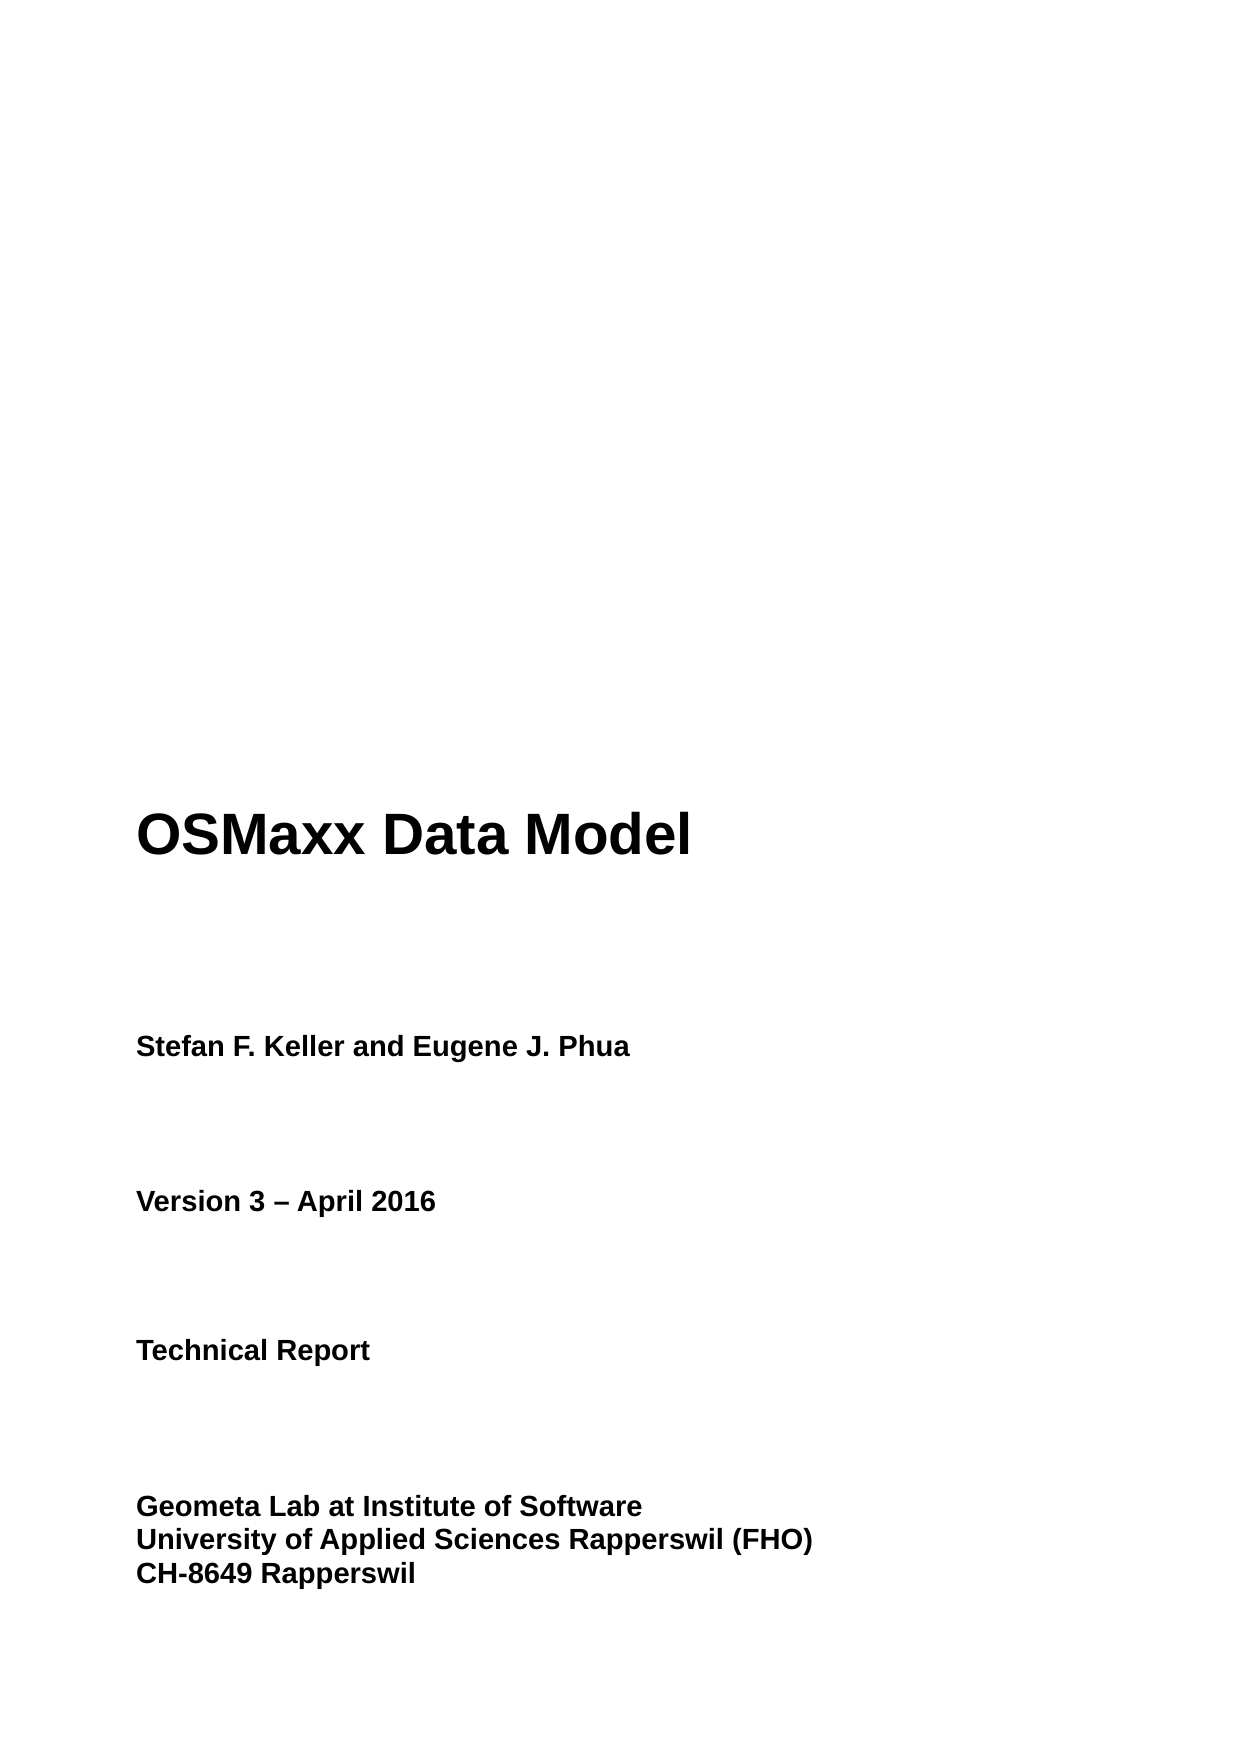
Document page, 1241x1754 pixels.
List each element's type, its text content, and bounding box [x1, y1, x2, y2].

title Geometa Lab at Institute of Software University of Applied Sciences Rapperswil (FHO) [136, 1489, 1122, 1556]
title Technical Report [136, 1333, 1122, 1367]
title Stefan F. Keller and Eugene J. Phua [136, 1029, 1122, 1062]
title CH-8649 Rapperswil [136, 1556, 1122, 1589]
title OSMaxx Data Model [136, 800, 1122, 867]
title Version 3 – April 2016 [136, 1184, 1122, 1218]
